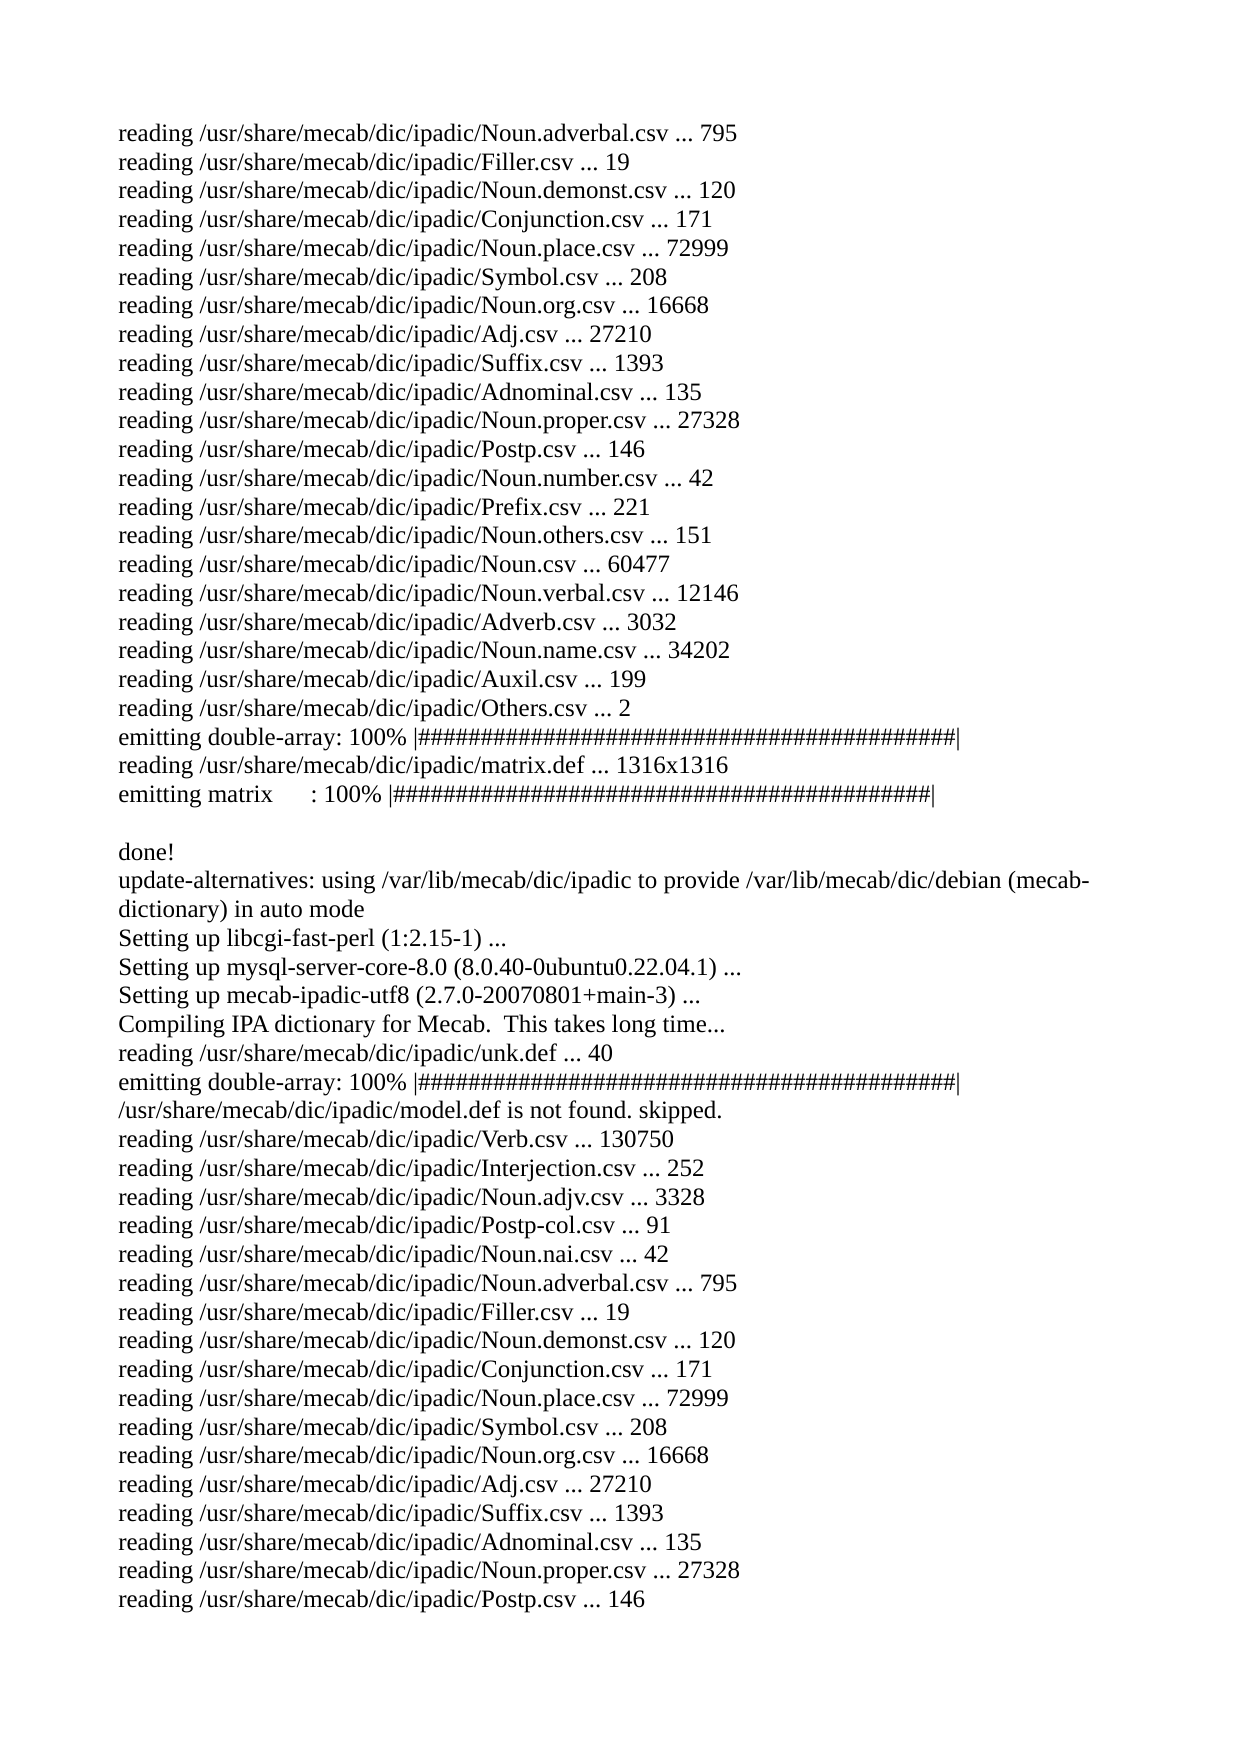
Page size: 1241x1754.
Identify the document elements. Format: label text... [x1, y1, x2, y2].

text reading /usr/share/mecab/dic/ipadic/Suffix.csv ... 1393 [118, 1498, 1122, 1527]
text reading /usr/share/mecab/dic/ipadic/Symbol.csv ... 208 [118, 1412, 1122, 1441]
text reading /usr/share/mecab/dic/ipadic/Postp-col.csv ... 91 [118, 1211, 1122, 1239]
text reading /usr/share/mecab/dic/ipadic/Noun.org.csv ... 16668 [118, 1441, 1122, 1469]
text Compiling IPA dictionary for Mecab. This takes long time... [118, 1009, 1122, 1038]
text reading /usr/share/mecab/dic/ipadic/Noun.adjv.csv ... 3328 [118, 1182, 1122, 1211]
text reading /usr/share/mecab/dic/ipadic/Filler.csv ... 19 [118, 1297, 1122, 1326]
text reading /usr/share/mecab/dic/ipadic/Noun.adverbal.csv ... 795 [118, 118, 1122, 147]
text emitting double-array: 100% |###########################################| [118, 1067, 1122, 1096]
text reading /usr/share/mecab/dic/ipadic/unk.def ... 40 [118, 1038, 1122, 1067]
text reading /usr/share/mecab/dic/ipadic/Adj.csv ... 27210 [118, 1469, 1122, 1498]
text reading /usr/share/mecab/dic/ipadic/Noun.number.csv ... 42 [118, 463, 1122, 492]
text reading /usr/share/mecab/dic/ipadic/Noun.org.csv ... 16668 [118, 291, 1122, 319]
text reading /usr/share/mecab/dic/ipadic/Adnominal.csv ... 135 [118, 377, 1122, 406]
text /usr/share/mecab/dic/ipadic/model.def is not found. skipped. [118, 1096, 1122, 1124]
text Setting up mysql-server-core-8.0 (8.0.40-0ubuntu0.22.04.1) ... [118, 952, 1122, 981]
text reading /usr/share/mecab/dic/ipadic/Conjunction.csv ... 171 [118, 204, 1122, 233]
text reading /usr/share/mecab/dic/ipadic/Noun.name.csv ... 34202 [118, 636, 1122, 664]
text Setting up libcgi-fast-perl (1:2.15-1) ... [118, 923, 1122, 952]
text reading /usr/share/mecab/dic/ipadic/Verb.csv ... 130750 [118, 1124, 1122, 1153]
text reading /usr/share/mecab/dic/ipadic/Adnominal.csv ... 135 [118, 1527, 1122, 1556]
text emitting matrix : 100% |###########################################| [118, 779, 1122, 808]
text reading /usr/share/mecab/dic/ipadic/Symbol.csv ... 208 [118, 262, 1122, 291]
text reading /usr/share/mecab/dic/ipadic/Postp.csv ... 146 [118, 434, 1122, 463]
text reading /usr/share/mecab/dic/ipadic/Suffix.csv ... 1393 [118, 348, 1122, 377]
text reading /usr/share/mecab/dic/ipadic/Noun.proper.csv ... 27328 [118, 406, 1122, 434]
text reading /usr/share/mecab/dic/ipadic/matrix.def ... 1316x1316 [118, 751, 1122, 779]
text reading /usr/share/mecab/dic/ipadic/Noun.others.csv ... 151 [118, 521, 1122, 549]
text reading /usr/share/mecab/dic/ipadic/Noun.demonst.csv ... 120 [118, 1326, 1122, 1354]
text reading /usr/share/mecab/dic/ipadic/Conjunction.csv ... 171 [118, 1354, 1122, 1383]
text Setting up mecab-ipadic-utf8 (2.7.0-20070801+main-3) ... [118, 981, 1122, 1009]
text reading /usr/share/mecab/dic/ipadic/Noun.csv ... 60477 [118, 549, 1122, 578]
text reading /usr/share/mecab/dic/ipadic/Adverb.csv ... 3032 [118, 607, 1122, 636]
text reading /usr/share/mecab/dic/ipadic/Adj.csv ... 27210 [118, 319, 1122, 348]
text reading /usr/share/mecab/dic/ipadic/Others.csv ... 2 [118, 693, 1122, 722]
text reading /usr/share/mecab/dic/ipadic/Prefix.csv ... 221 [118, 492, 1122, 521]
text reading /usr/share/mecab/dic/ipadic/Filler.csv ... 19 [118, 147, 1122, 176]
text update-alternatives: using /var/lib/mecab/dic/ipadic to provide /var/lib/mecab/dic/debian (mecab-dictionary) in auto mode [118, 866, 1122, 923]
text reading /usr/share/mecab/dic/ipadic/Noun.adverbal.csv ... 795 [118, 1268, 1122, 1297]
text reading /usr/share/mecab/dic/ipadic/Postp.csv ... 146 [118, 1584, 1122, 1613]
text reading /usr/share/mecab/dic/ipadic/Noun.proper.csv ... 27328 [118, 1556, 1122, 1584]
text reading /usr/share/mecab/dic/ipadic/Noun.place.csv ... 72999 [118, 1383, 1122, 1412]
text reading /usr/share/mecab/dic/ipadic/Noun.demonst.csv ... 120 [118, 176, 1122, 204]
text emitting double-array: 100% |###########################################| [118, 722, 1122, 751]
text reading /usr/share/mecab/dic/ipadic/Noun.nai.csv ... 42 [118, 1239, 1122, 1268]
text done! [118, 837, 1122, 866]
text reading /usr/share/mecab/dic/ipadic/Interjection.csv ... 252 [118, 1153, 1122, 1182]
text reading /usr/share/mecab/dic/ipadic/Auxil.csv ... 199 [118, 664, 1122, 693]
text reading /usr/share/mecab/dic/ipadic/Noun.place.csv ... 72999 [118, 233, 1122, 262]
text reading /usr/share/mecab/dic/ipadic/Noun.verbal.csv ... 12146 [118, 578, 1122, 607]
